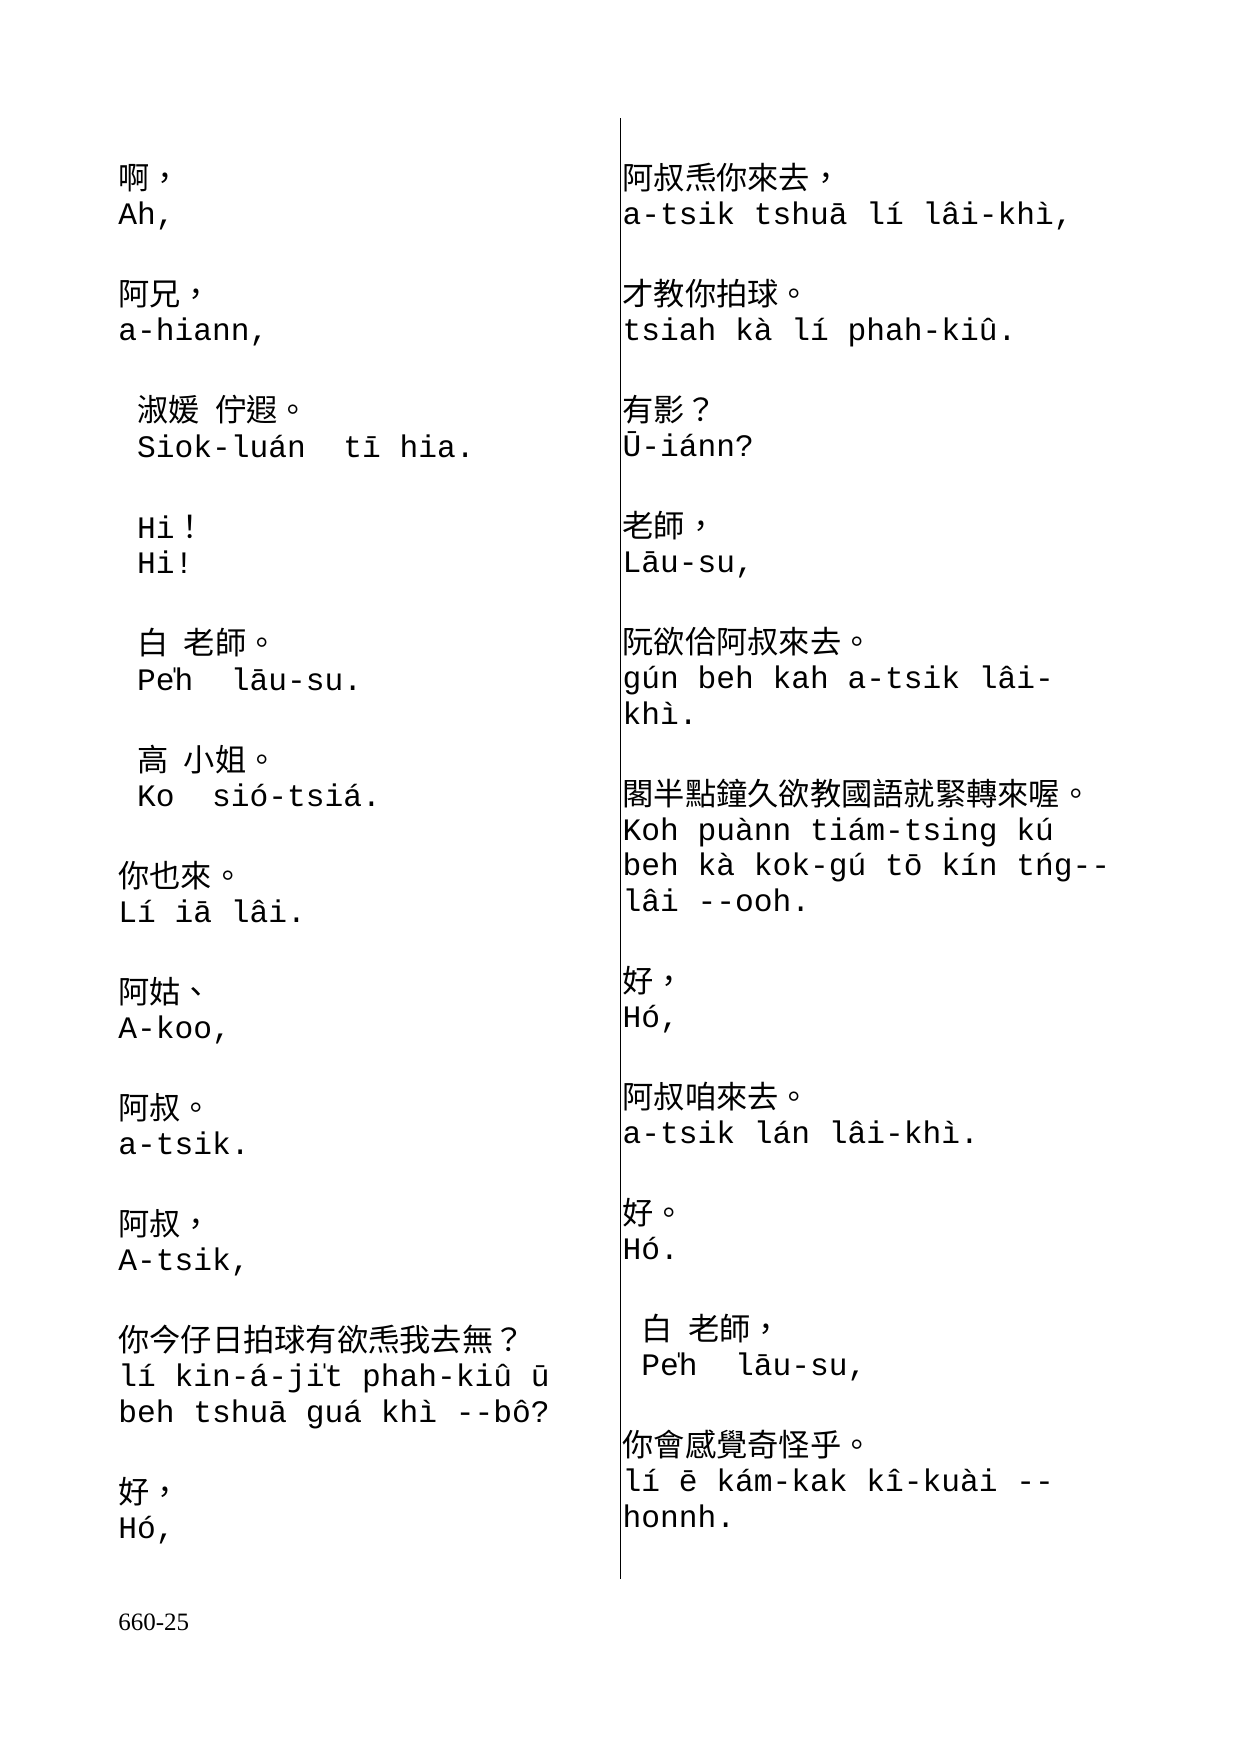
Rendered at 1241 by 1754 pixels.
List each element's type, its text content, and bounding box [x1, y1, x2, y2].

text Ah, [118, 199, 618, 234]
text Hi！ [118, 502, 618, 548]
text 閣半點鐘久欲教國語就緊轉來喔。 [622, 769, 1122, 814]
text 好。 [622, 1188, 1122, 1233]
text Hi! [118, 548, 618, 583]
text 老師， [622, 502, 1122, 547]
text a-tsik tshuā lí lâi-khì, [622, 199, 1122, 234]
text tsiah kà lí phah-kiû. [622, 315, 1122, 350]
text 阿叔𤆬你來去， [622, 153, 1122, 199]
text Hó, [622, 1001, 1122, 1037]
text Hó. [622, 1233, 1122, 1269]
text Ū-iánn? [622, 431, 1122, 466]
text 淑媛 佇遐。 [118, 386, 618, 431]
text 你也來。 [118, 851, 618, 897]
text 阿叔。 [118, 1083, 618, 1129]
text 高 小姐。 [118, 735, 618, 781]
text A-koo, [118, 1013, 618, 1048]
text a-tsik lán lâi-khì. [622, 1117, 1122, 1153]
text Lāu-su, [622, 547, 1122, 582]
text 阿叔， [118, 1199, 618, 1245]
text a-tsik. [118, 1129, 618, 1164]
text Hó, [118, 1512, 618, 1548]
text Pe̍h lāu-su, [622, 1350, 1122, 1385]
text 白 老師。 [118, 618, 618, 664]
text 阿姑、 [118, 967, 618, 1013]
text 阿叔咱來去。 [622, 1072, 1122, 1117]
text 你今仔日拍球有欲𤆬我去無？ [118, 1316, 618, 1361]
text lí ē kám-kak kî-kuài --honnh. [622, 1466, 1122, 1537]
text 啊， [118, 153, 618, 199]
text gún beh kah a-tsik lâi-khì. [622, 663, 1122, 734]
text 阮欲佮阿叔來去。 [622, 618, 1122, 663]
text Ko sió-tsiá. [118, 781, 618, 816]
text lí kin-á-ji̍t phah-kiû ū beh tshuā guá khì --bô? [118, 1361, 618, 1432]
text Siok-luán tī hia. [118, 431, 618, 467]
text 才教你拍球。 [622, 269, 1122, 315]
text Lí iā lâi. [118, 897, 618, 932]
text 白 老師， [622, 1304, 1122, 1350]
text 你會感覺奇怪乎。 [622, 1421, 1122, 1466]
text 有影？ [622, 386, 1122, 431]
text 阿兄， [118, 269, 618, 315]
text 好， [622, 956, 1122, 1001]
text 好， [118, 1467, 618, 1512]
text a-hiann, [118, 315, 618, 350]
text A-tsik, [118, 1245, 618, 1280]
text Koh puànn tiám-tsing kú beh kà kok-gú tō kín tńg--lâi --ooh. [622, 814, 1122, 921]
text Pe̍h lāu-su. [118, 664, 618, 699]
